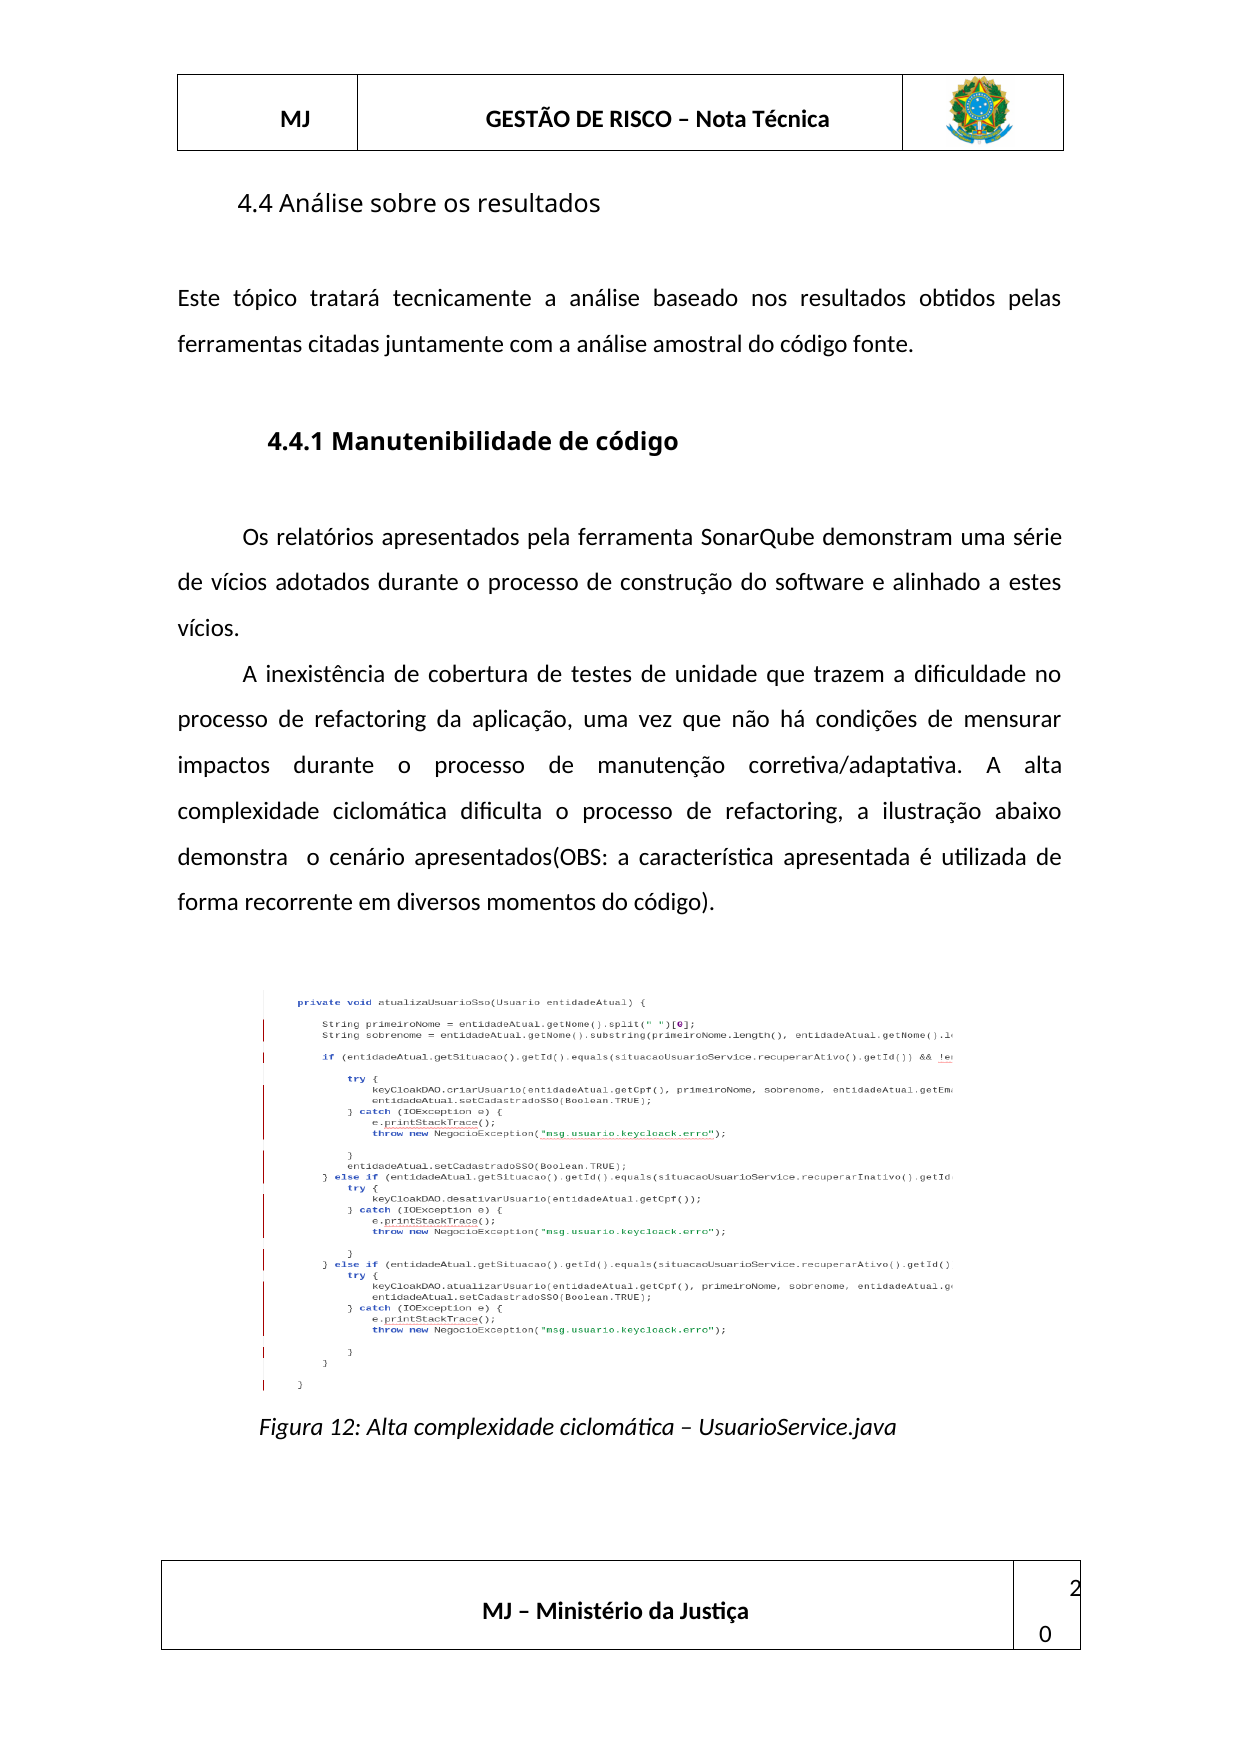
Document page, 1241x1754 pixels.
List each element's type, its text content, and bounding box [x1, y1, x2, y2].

subtitle 4.4 Análise sobre os resultados [177, 186, 237, 220]
text Figura 12: Alta complexidade ciclomática – UsuarioService.java [204, 990, 952, 1442]
picture [944, 75, 1020, 149]
text A inexistência de cobertura de testes de unidade que trazem a dificuldade no processo de refactoring da aplicação, uma vez que não há condições de mensurar impactos durante o processo de manutenção corretiva/adaptativa. A alta complexidade ciclomática dificulta o processo de refactoring, a ilustração abaixo demonstra o cenário apresentados(OBS: a característica apresentada é utilizada de forma recorrente em diversos momentos do código). [177, 780, 1063, 795]
subtitle 4.4.1 Manutenibilidade de código [177, 424, 267, 458]
text Os relatórios apresentados pela ferramenta SonarQube demonstram uma série de vícios adotados durante o processo de construção do software e alinhado a estes vícios. [177, 521, 1063, 566]
text A inexistência de cobertura de testes de unidade que trazem a dificuldade no processo de refactoring da aplicação, uma vez que não há condições de mensurar impactos durante o processo de manutenção corretiva/adaptativa. A alta complexidade ciclomática dificulta o processo de refactoring, a ilustração abaixo demonstra o cenário apresentados(OBS: a característica apresentada é utilizada de forma recorrente em diversos momentos do código). [177, 826, 1063, 841]
text Os relatórios apresentados pela ferramenta SonarQube demonstram uma série de vícios adotados durante o processo de construção do software e alinhado a estes vícios. [177, 597, 1063, 643]
picture [263, 990, 953, 1391]
text A inexistência de cobertura de testes de unidade que trazem a dificuldade no processo de refactoring da aplicação, uma vez que não há condições de mensurar impactos durante o processo de manutenção corretiva/adaptativa. A alta complexidade ciclomática dificulta o processo de refactoring, a ilustração abaixo demonstra o cenário apresentados(OBS: a característica apresentada é utilizada de forma recorrente em diversos momentos do código). [177, 871, 1063, 917]
subtitle 4.4.1 Manutenibilidade de código [679, 424, 1063, 458]
text Este tópico tratará tecnicamente a análise baseado nos resultados obtidos pelas ferramentas citadas juntamente com a análise amostral do código fonte. [100, 313, 1063, 359]
subtitle 4.4 Análise sobre os resultados [601, 186, 1063, 220]
text A inexistência de cobertura de testes de unidade que trazem a dificuldade no processo de refactoring da aplicação, uma vez que não há condições de mensurar impactos durante o processo de manutenção corretiva/adaptativa. A alta complexidade ciclomática dificulta o processo de refactoring, a ilustração abaixo demonstra o cenário apresentados(OBS: a característica apresentada é utilizada de forma recorrente em diversos momentos do código). [177, 658, 1063, 704]
text A inexistência de cobertura de testes de unidade que trazem a dificuldade no processo de refactoring da aplicação, uma vez que não há condições de mensurar impactos durante o processo de manutenção corretiva/adaptativa. A alta complexidade ciclomática dificulta o processo de refactoring, a ilustração abaixo demonstra o cenário apresentados(OBS: a característica apresentada é utilizada de forma recorrente em diversos momentos do código). [177, 734, 1063, 749]
